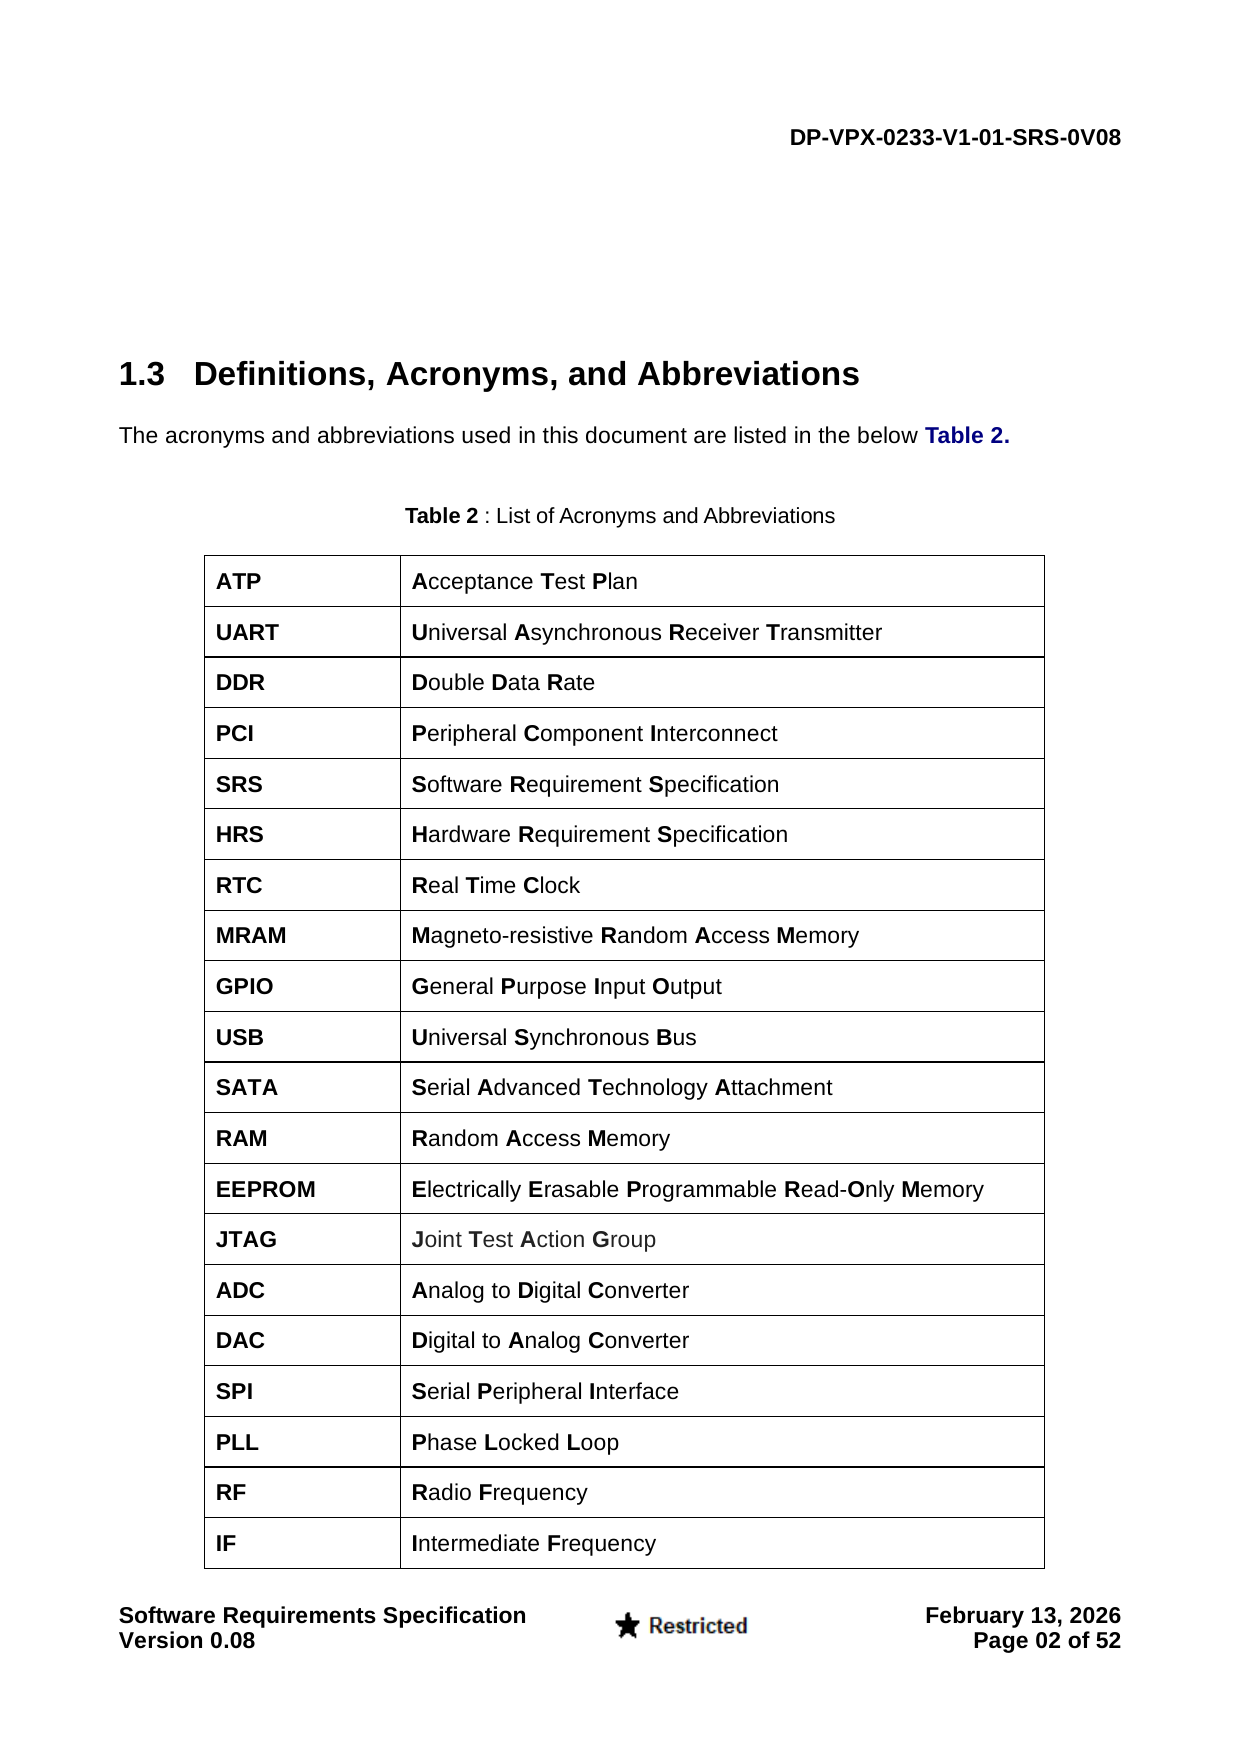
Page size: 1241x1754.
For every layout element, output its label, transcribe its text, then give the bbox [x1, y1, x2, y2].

table_cell HRS [205, 809, 400, 859]
table_cell SATA [205, 1063, 400, 1112]
table_cell Radio Frequency [401, 1468, 1044, 1517]
table_cell RTC [205, 860, 400, 909]
table_cell SRS [205, 759, 400, 808]
table_cell RF [205, 1468, 400, 1517]
table_cell DDR [205, 658, 400, 707]
table_cell Universal Synchronous Bus [401, 1012, 1044, 1061]
text The acronyms and abbreviations used in this document are listed in the below Table 2. [118, 422, 1122, 449]
picture [605, 1603, 761, 1648]
table_cell Magneto-resistive Random Access Memory [401, 911, 1044, 960]
table_cell EEPROM [205, 1164, 400, 1213]
table_header ATP [205, 556, 400, 606]
table_cell UART [205, 607, 400, 656]
table_cell Electrically Erasable Programmable Read-Only Memory [401, 1164, 1044, 1213]
subtitle Definitions, Acronyms, and Abbreviations [118, 354, 1122, 393]
table_cell Digital to Analog Converter [401, 1316, 1044, 1365]
text Table 2 : List of Acronyms and Abbreviations [118, 503, 1122, 528]
table_cell JTAG [205, 1214, 400, 1264]
table_cell Analog to Digital Converter [401, 1265, 1044, 1314]
table_cell Phase Locked Loop [401, 1417, 1044, 1466]
table_cell Random Access Memory [401, 1113, 1044, 1163]
table_cell General Purpose Input Output [401, 961, 1044, 1011]
table_header Acceptance Test Plan [401, 556, 1044, 606]
table_cell MRAM [205, 911, 400, 960]
table_cell ADC [205, 1265, 400, 1314]
table_cell Real Time Clock [401, 860, 1044, 909]
table_cell Joint Test Action Group [401, 1214, 1044, 1264]
table_cell Serial Advanced Technology Attachment [401, 1063, 1044, 1112]
table_cell USB [205, 1012, 400, 1061]
table_cell Double Data Rate [401, 658, 1044, 707]
table_cell IF [205, 1518, 400, 1568]
table_cell Universal Asynchronous Receiver Transmitter [401, 607, 1044, 656]
table_cell GPIO [205, 961, 400, 1011]
table_cell Hardware Requirement Specification [401, 809, 1044, 859]
table_cell RAM [205, 1113, 400, 1163]
table_cell DAC [205, 1316, 400, 1365]
table_cell Serial Peripheral Interface [401, 1366, 1044, 1416]
table_cell Software Requirement Specification [401, 759, 1044, 808]
table_cell PCI [205, 708, 400, 758]
table_cell Intermediate Frequency [401, 1518, 1044, 1568]
table_cell SPI [205, 1366, 400, 1416]
table_cell PLL [205, 1417, 400, 1466]
table_cell Peripheral Component Interconnect [401, 708, 1044, 758]
